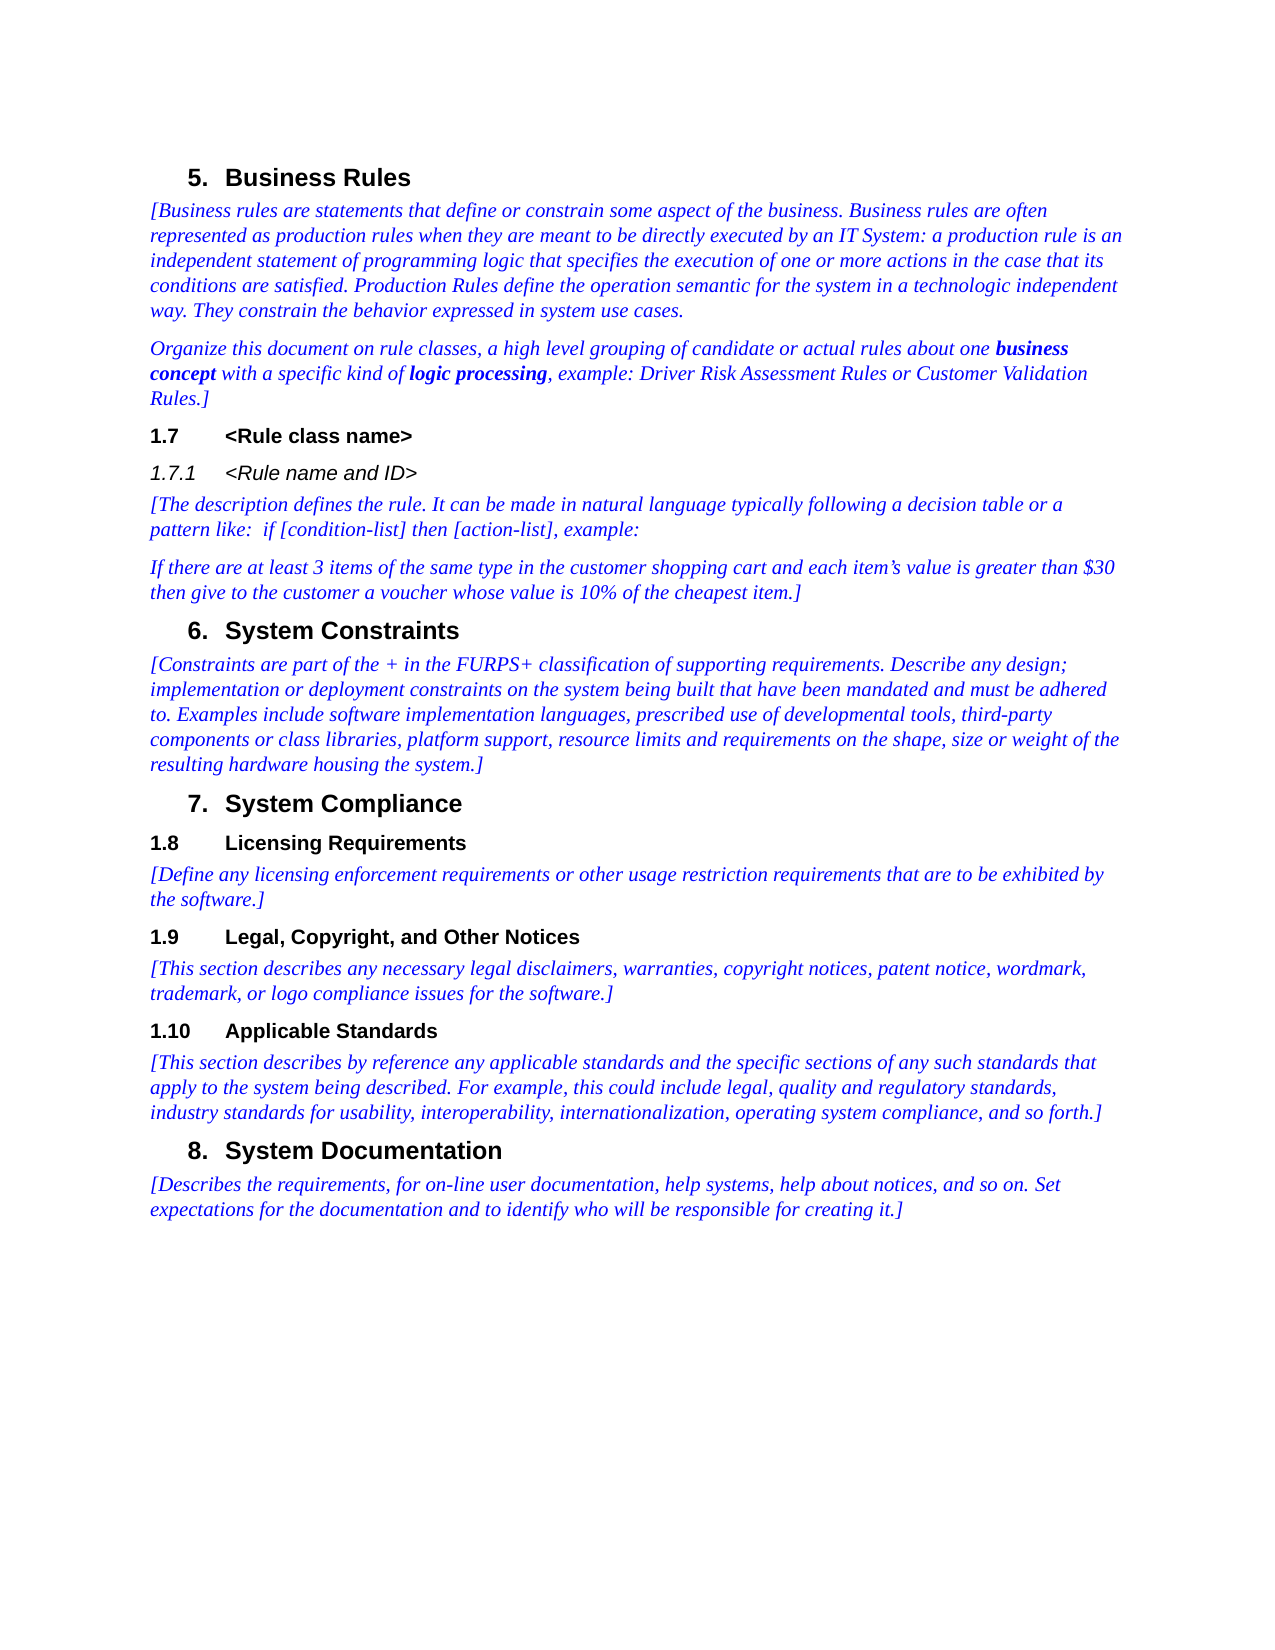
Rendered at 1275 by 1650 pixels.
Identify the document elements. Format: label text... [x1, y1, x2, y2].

text [Constraints are part of the + in the FURPS+ classification of supporting requirements. Describe any design; implementation or deployment constraints on the system being built that have been mandated and must be adhered to. Examples include software implementation languages, prescribed use of developmental tools, third-party components or class libraries, platform support, resource limits and requirements on the shape, size or weight of the resulting hardware housing the system.] [150, 651, 1125, 776]
text [This section describes any necessary legal disclaimers, warranties, copyright notices, patent notice, wordmark, trademark, or logo compliance issues for the software.] [150, 955, 1125, 1005]
subtitle <Rule name and ID> [150, 460, 1125, 485]
subtitle System Compliance [187, 789, 1125, 817]
text [Define any licensing enforcement requirements or other usage restriction requirements that are to be exhibited by the software.] [150, 861, 1125, 911]
subtitle System Constraints [187, 616, 1125, 645]
text [The description defines the rule. It can be made in natural language typically following a decision table or a pattern like: if [condition-list] then [action-list], example: [150, 491, 1125, 541]
text [This section describes by reference any applicable standards and the specific sections of any such standards that apply to the system being described. For example, this could include legal, quality and regulatory standards, industry standards for usability, interoperability, internationalization, operating system compliance, and so forth.] [150, 1049, 1125, 1124]
subtitle Licensing Requirements [150, 830, 1125, 855]
subtitle Applicable Standards [150, 1017, 1125, 1042]
text Organize this document on rule classes, a high level grouping of candidate or actual rules about one business concept with a specific kind of logic processing, example: Driver Risk Assessment Rules or Customer Validation Rules.] [150, 335, 1125, 410]
text [Describes the requirements, for on-line user documentation, help systems, help about notices, and so on. Set expectations for the documentation and to identify who will be responsible for creating it.] [150, 1171, 1125, 1221]
subtitle Legal, Copyright, and Other Notices [150, 924, 1125, 949]
subtitle System Documentation [187, 1136, 1125, 1165]
text If there are at least 3 items of the same type in the customer shopping cart and each item’s value is greater than $30 then give to the customer a voucher whose value is 10% of the cheapest item.] [150, 554, 1125, 604]
text [Business rules are statements that define or constrain some aspect of the business. Business rules are often represented as production rules when they are meant to be directly executed by an IT System: a production rule is an independent statement of programming logic that specifies the execution of one or more actions in the case that its conditions are satisfied. Production Rules define the operation semantic for the system in a technologic independent way. They constrain the behavior expressed in system use cases. [150, 197, 1125, 322]
subtitle Business Rules [187, 162, 1125, 191]
subtitle <Rule class name> [150, 422, 1125, 447]
